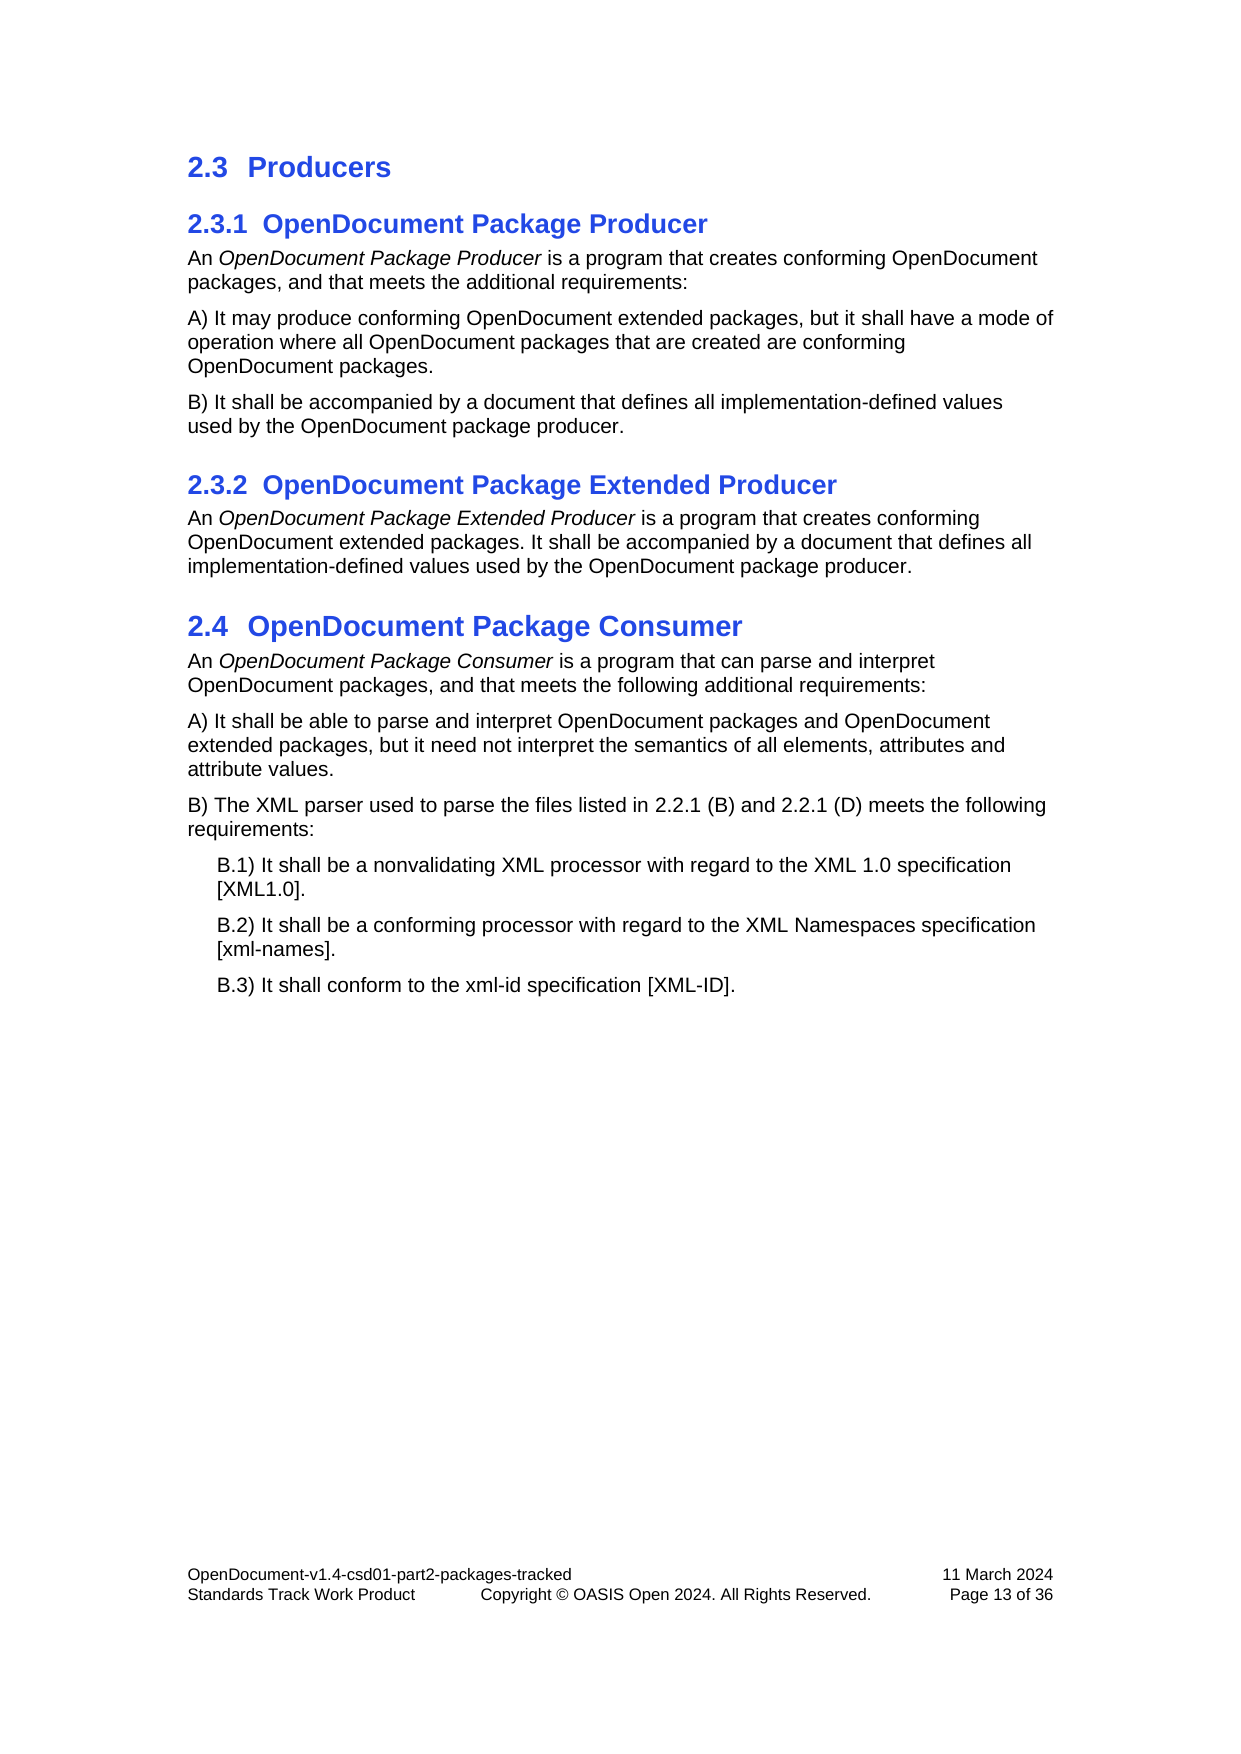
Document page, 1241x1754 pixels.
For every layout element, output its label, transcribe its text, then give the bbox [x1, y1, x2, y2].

subtitle Producers [187, 150, 1053, 183]
subtitle OpenDocument Package Consumer [187, 609, 1053, 642]
subtitle OpenDocument Package Producer [187, 208, 1053, 240]
list It shall be a conforming processor with regard to the XML Namespaces specification [xml-names]. [187, 912, 1053, 960]
list It shall conform to the xml-id specification [XML-ID]. [187, 972, 1053, 996]
list It shall be able to parse and interpret OpenDocument packages and OpenDocument extended packages, but it need not interpret the semantics of all elements, attributes and attribute values. [187, 708, 1053, 780]
subtitle OpenDocument Package Extended Producer [187, 469, 1053, 500]
list It shall be accompanied by a document that defines all implementation-defined values used by the OpenDocument package producer. [187, 390, 1053, 438]
text An OpenDocument Package Consumer is a program that can parse and interpret OpenDocument packages, and that meets the following additional requirements: [187, 648, 1053, 696]
text An OpenDocument Package Producer is a program that creates conforming OpenDocument packages, and that meets the additional requirements: [187, 246, 1053, 294]
list The XML parser used to parse the files listed in 2.2.1 (B) and 2.2.1 (D) meets the following requirements: [187, 792, 1053, 840]
list It shall be a nonvalidating XML processor with regard to the XML 1.0 specification [XML1.0]. [187, 852, 1053, 900]
text An OpenDocument Package Extended Producer is a program that creates conforming OpenDocument extended packages. It shall be accompanied by a document that defines all implementation-defined values used by the OpenDocument package producer. [187, 506, 1053, 578]
list It may produce conforming OpenDocument extended packages, but it shall have a mode of operation where all OpenDocument packages that are created are conforming OpenDocument packages. [187, 306, 1053, 378]
